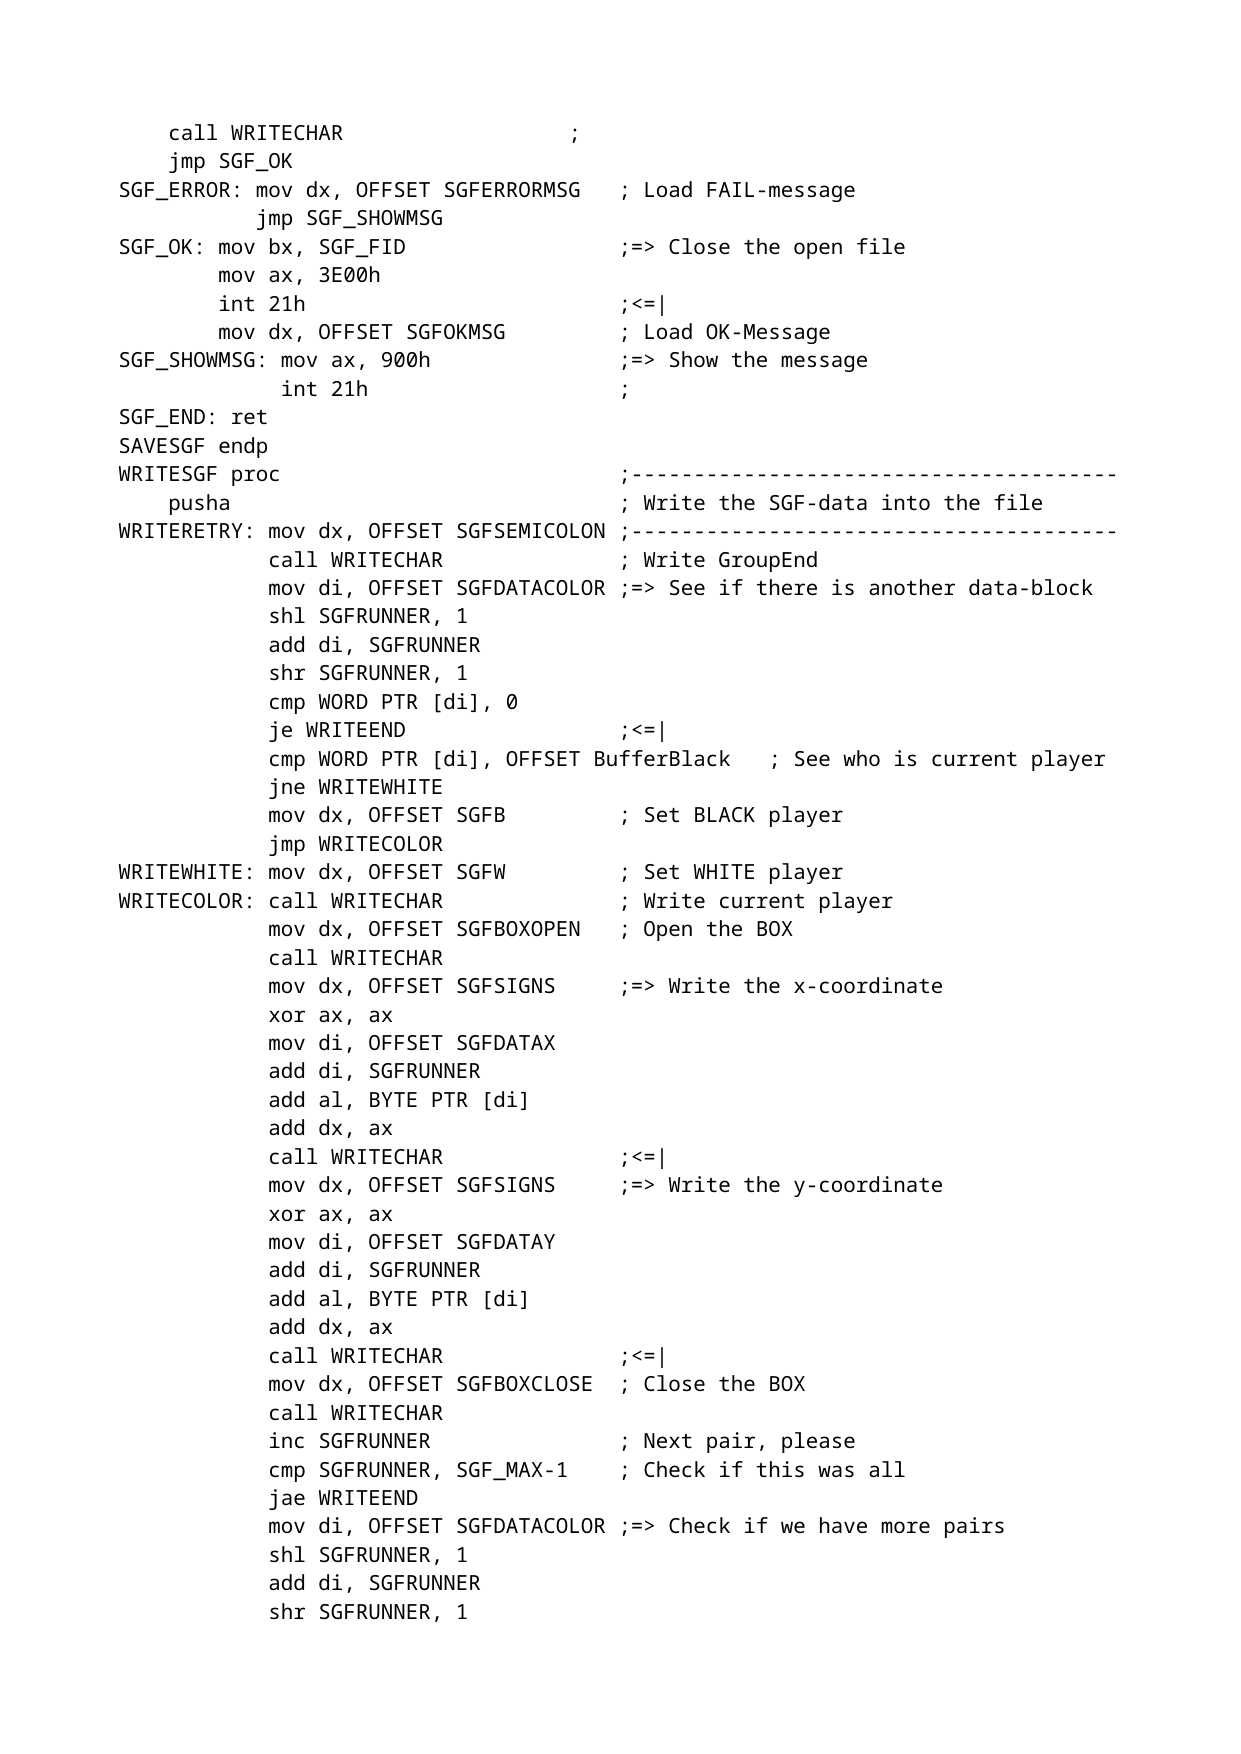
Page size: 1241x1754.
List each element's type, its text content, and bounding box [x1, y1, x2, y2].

text WRITESGF proc ;--------------------------------------- [118, 459, 1122, 488]
text jae WRITEEND [118, 1483, 1122, 1512]
text jne WRITEWHITE [118, 772, 1122, 801]
text xor ax, ax [118, 1199, 1122, 1227]
text add al, BYTE PTR [di] [118, 1085, 1122, 1113]
text call WRITECHAR ; Write GroupEnd [118, 545, 1122, 573]
text cmp WORD PTR [di], 0 [118, 687, 1122, 715]
text add al, BYTE PTR [di] [118, 1284, 1122, 1312]
text mov di, OFFSET SGFDATAY [118, 1227, 1122, 1256]
text SAVESGF endp [118, 431, 1122, 459]
text cmp SGFRUNNER, SGF_MAX-1 ; Check if this was all [118, 1455, 1122, 1483]
text add di, SGFRUNNER [118, 1057, 1122, 1085]
text mov dx, OFFSET SGFOKMSG ; Load OK-Message [118, 317, 1122, 346]
text xor ax, ax [118, 1000, 1122, 1028]
text add di, SGFRUNNER [118, 1568, 1122, 1597]
text je WRITEEND ;<=| [118, 715, 1122, 744]
text call WRITECHAR ;<=| [118, 1142, 1122, 1170]
text mov di, OFFSET SGFDATACOLOR ;=> Check if we have more pairs [118, 1512, 1122, 1540]
text int 21h ;<=| [118, 289, 1122, 317]
text mov dx, OFFSET SGFB ; Set BLACK player [118, 801, 1122, 829]
text jmp WRITECOLOR [118, 829, 1122, 857]
text inc SGFRUNNER ; Next pair, please [118, 1426, 1122, 1455]
text mov ax, 3E00h [118, 260, 1122, 289]
text mov di, OFFSET SGFDATACOLOR ;=> See if there is another data-block [118, 573, 1122, 602]
text add dx, ax [118, 1113, 1122, 1142]
text pusha ; Write the SGF-data into the file [118, 488, 1122, 516]
text jmp SGF_OK [118, 147, 1122, 175]
text shl SGFRUNNER, 1 [118, 1540, 1122, 1568]
text WRITERETRY: mov dx, OFFSET SGFSEMICOLON ;--------------------------------------- [118, 516, 1122, 545]
text SGF_END: ret [118, 402, 1122, 431]
text mov dx, OFFSET SGFSIGNS ;=> Write the y-coordinate [118, 1170, 1122, 1199]
text mov dx, OFFSET SGFSIGNS ;=> Write the x-coordinate [118, 971, 1122, 1000]
text SGF_ERROR: mov dx, OFFSET SGFERRORMSG ; Load FAIL-message [118, 175, 1122, 203]
text add dx, ax [118, 1312, 1122, 1341]
text shr SGFRUNNER, 1 [118, 658, 1122, 687]
text call WRITECHAR [118, 943, 1122, 971]
text int 21h ; [118, 374, 1122, 402]
text add di, SGFRUNNER [118, 1256, 1122, 1284]
text shr SGFRUNNER, 1 [118, 1597, 1122, 1625]
text mov dx, OFFSET SGFBOXOPEN ; Open the BOX [118, 914, 1122, 943]
text add di, SGFRUNNER [118, 630, 1122, 658]
text SGF_SHOWMSG: mov ax, 900h ;=> Show the message [118, 346, 1122, 374]
text cmp WORD PTR [di], OFFSET BufferBlack ; See who is current player [118, 744, 1122, 772]
text SGF_OK: mov bx, SGF_FID ;=> Close the open file [118, 232, 1122, 260]
text call WRITECHAR [118, 1398, 1122, 1426]
text jmp SGF_SHOWMSG [118, 203, 1122, 232]
text WRITEWHITE: mov dx, OFFSET SGFW ; Set WHITE player [118, 857, 1122, 886]
text WRITECOLOR: call WRITECHAR ; Write current player [118, 886, 1122, 914]
text mov dx, OFFSET SGFBOXCLOSE ; Close the BOX [118, 1369, 1122, 1398]
text shl SGFRUNNER, 1 [118, 602, 1122, 630]
text call WRITECHAR ;<=| [118, 1341, 1122, 1369]
text call WRITECHAR ; [118, 118, 1122, 147]
text mov di, OFFSET SGFDATAX [118, 1028, 1122, 1057]
